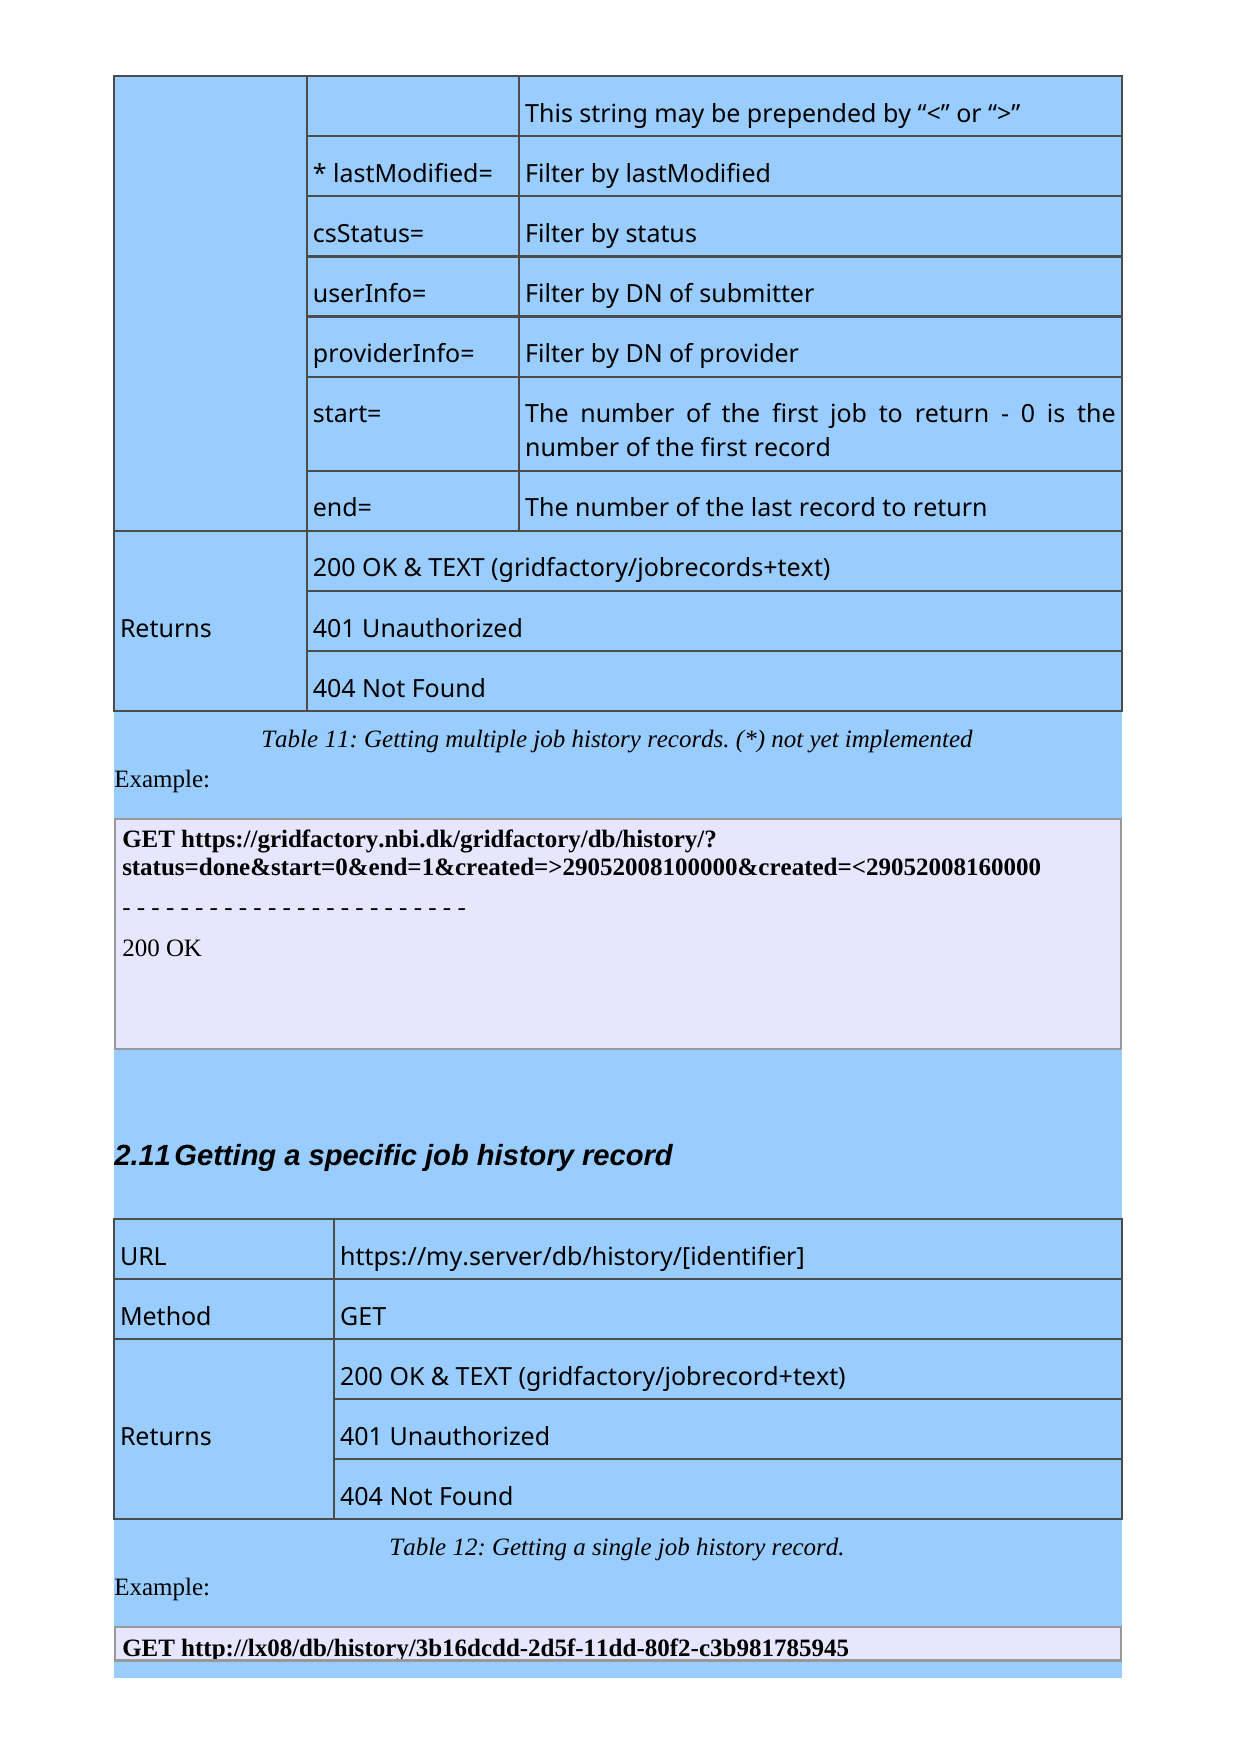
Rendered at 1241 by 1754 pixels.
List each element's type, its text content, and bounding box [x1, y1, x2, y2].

table_cell 404 Not Found [335, 1460, 1121, 1518]
table_cell 404 Not Found [308, 652, 1121, 710]
text 200 OK [116, 926, 1120, 961]
text GET https://gridfactory.nbi.dk/gridfactory/db/history/?status=done&start=0&end=1&created=>29052008100000&created=<29052008160000 [116, 820, 1120, 881]
table_header 200 OK & TEXT (gridfactory/jobrecord+text) [335, 1340, 1121, 1398]
table_header This string may be prepended by “<” or “>” [520, 77, 1121, 135]
table_cell end= [308, 472, 518, 530]
table_cell The number of the last record to return [520, 472, 1121, 530]
table_header URL [115, 1220, 333, 1278]
text - - - - - - - - - - - - - - - - - - - - - - - - [116, 886, 1120, 921]
table_cell 401 Unauthorized [116, 961, 1120, 966]
subtitle Getting a specific job history record [114, 1139, 1122, 1171]
table_cell Returns [115, 1340, 333, 1518]
table_cell The number of the first job to return - 0 is the number of the first record [520, 378, 1121, 470]
table_cell providerInfo= [308, 318, 518, 376]
table_cell 401 Unauthorized [116, 881, 1120, 886]
table_cell Filter by DN of submitter [520, 258, 1121, 315]
table_cell Filter by lastModified [520, 137, 1121, 195]
table_cell [115, 77, 306, 530]
table_cell Returns [115, 532, 306, 710]
table_cell * lastModified= [308, 137, 518, 195]
table_header https://my.server/db/history/[identifier] [335, 1220, 1121, 1278]
text Example: [114, 765, 1122, 793]
table_cell Method [115, 1280, 333, 1338]
table_cell Filter by status [520, 197, 1121, 255]
table_cell csStatus= [308, 197, 518, 255]
table_header [308, 77, 518, 135]
text Table 11: Getting multiple job history records. (*) not yet implemented [114, 725, 1122, 752]
table_cell Filter by DN of provider [520, 318, 1121, 376]
table_header 200 OK & TEXT (gridfactory/jobrecords+text) [308, 532, 1121, 590]
table_cell 401 Unauthorized [116, 921, 1120, 926]
table_cell userInfo= [308, 258, 518, 315]
text GET http://lx08/db/history/3b16dcdd-2d5f-11dd-80f2-c3b981785945 [116, 1628, 1120, 1659]
table_cell 401 Unauthorized [308, 592, 1121, 650]
text Table 12: Getting a single job history record. [114, 1533, 1122, 1561]
table_cell 401 Unauthorized [335, 1400, 1121, 1458]
table_cell start= [308, 378, 518, 470]
text Example: [114, 1573, 1122, 1601]
table_cell GET [335, 1280, 1121, 1338]
